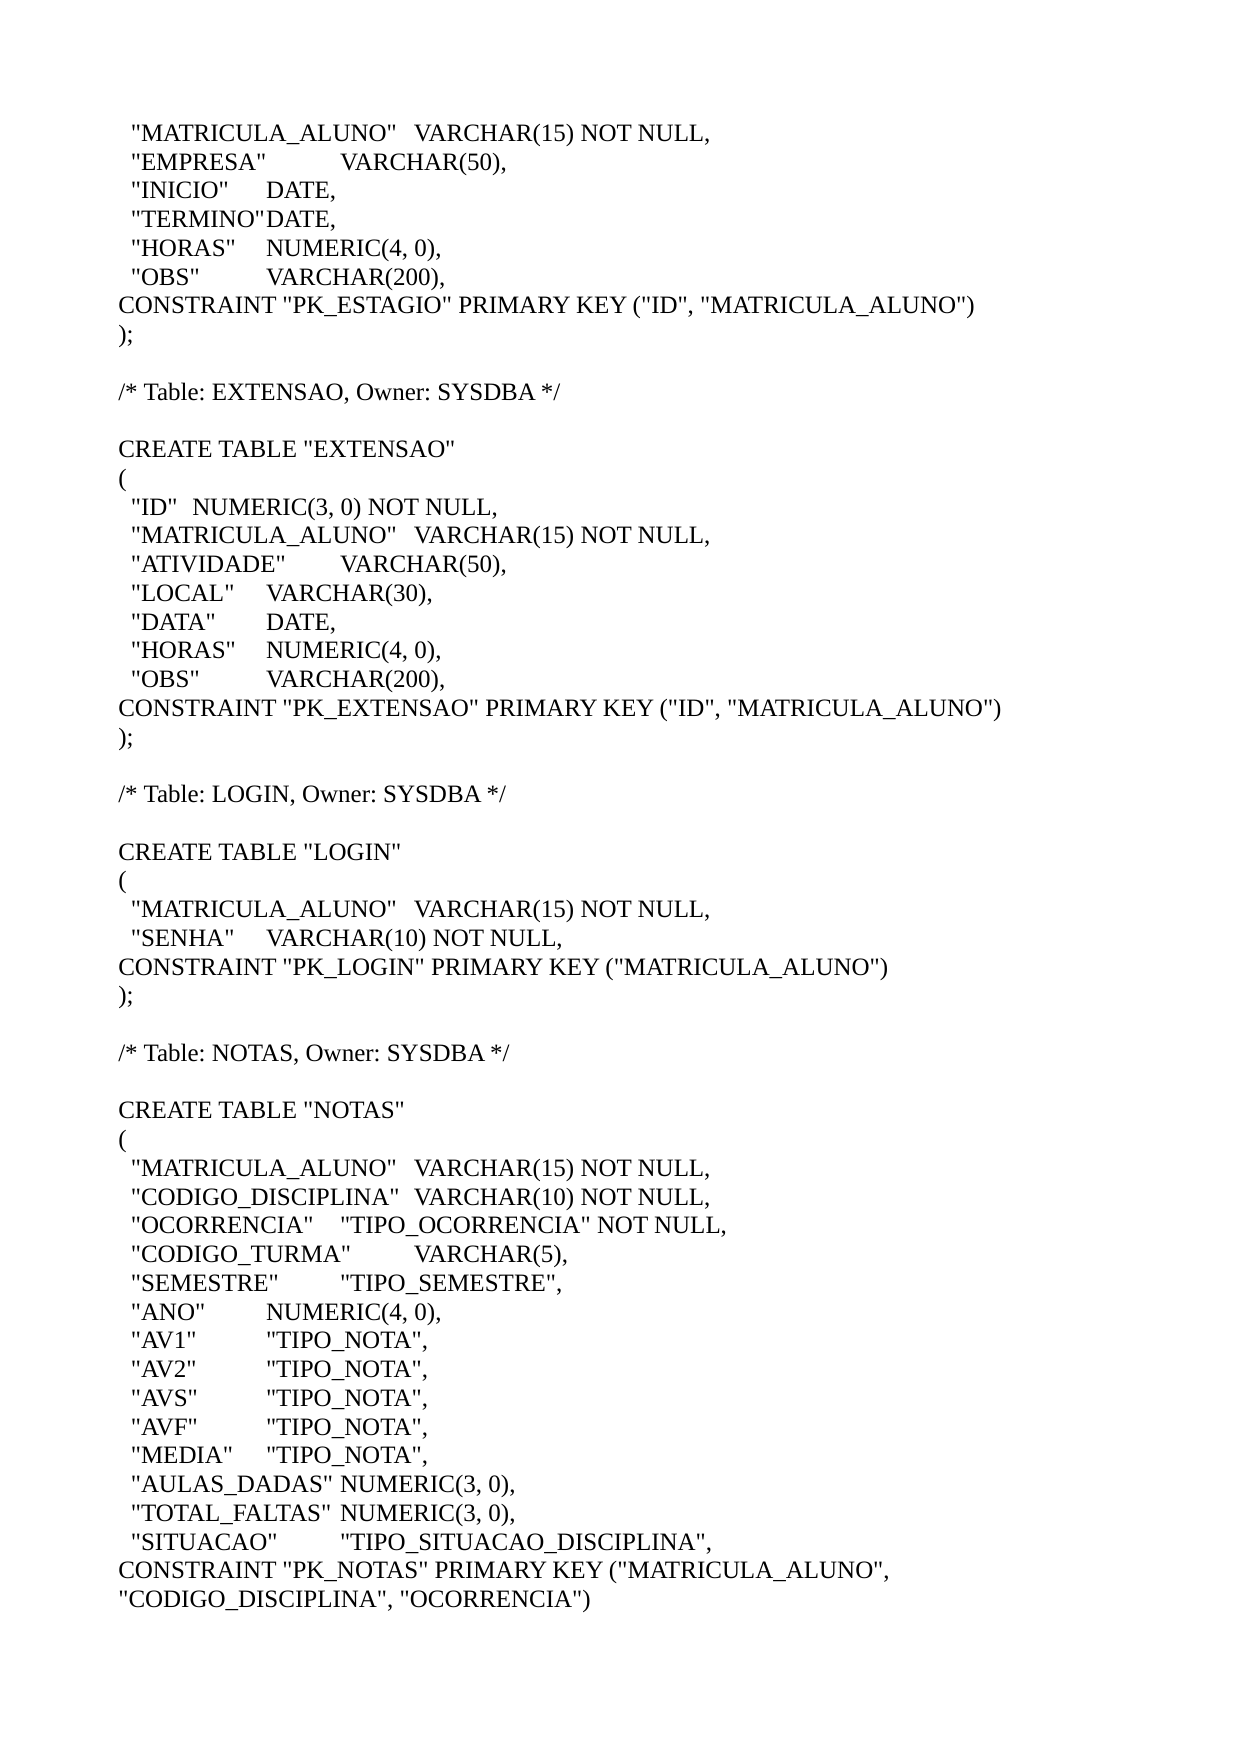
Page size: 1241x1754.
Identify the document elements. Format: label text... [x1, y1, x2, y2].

text "AVS" "TIPO_NOTA", [118, 1383, 1122, 1412]
text CREATE TABLE "NOTAS" [118, 1096, 1122, 1124]
text CREATE TABLE "LOGIN" [118, 837, 1122, 866]
text "TERMINO" DATE, [118, 204, 1122, 233]
text "OCORRENCIA" "TIPO_OCORRENCIA" NOT NULL, [118, 1211, 1122, 1239]
text ); [118, 722, 1122, 751]
text /* Table: NOTAS, Owner: SYSDBA */ [118, 1038, 1122, 1067]
text /* Table: EXTENSAO, Owner: SYSDBA */ [118, 377, 1122, 406]
text "SENHA" VARCHAR(10) NOT NULL, [118, 923, 1122, 952]
text "OBS" VARCHAR(200), [118, 664, 1122, 693]
text ); [118, 319, 1122, 348]
text "HORAS" NUMERIC(4, 0), [118, 636, 1122, 664]
text "AULAS_DADAS" NUMERIC(3, 0), [118, 1469, 1122, 1498]
text ( [118, 1124, 1122, 1153]
text CONSTRAINT "PK_ESTAGIO" PRIMARY KEY ("ID", "MATRICULA_ALUNO") [118, 291, 1122, 319]
text "HORAS" NUMERIC(4, 0), [118, 233, 1122, 262]
text "MATRICULA_ALUNO" VARCHAR(15) NOT NULL, [118, 1153, 1122, 1182]
text "AVF" "TIPO_NOTA", [118, 1412, 1122, 1441]
text "SEMESTRE" "TIPO_SEMESTRE", [118, 1268, 1122, 1297]
text "ID" NUMERIC(3, 0) NOT NULL, [118, 492, 1122, 521]
text "ANO" NUMERIC(4, 0), [118, 1297, 1122, 1326]
text "MEDIA" "TIPO_NOTA", [118, 1441, 1122, 1469]
text "MATRICULA_ALUNO" VARCHAR(15) NOT NULL, [118, 118, 1122, 147]
text "MATRICULA_ALUNO" VARCHAR(15) NOT NULL, [118, 521, 1122, 549]
text CONSTRAINT "PK_EXTENSAO" PRIMARY KEY ("ID", "MATRICULA_ALUNO") [118, 693, 1122, 722]
text "CODIGO_DISCIPLINA" VARCHAR(10) NOT NULL, [118, 1182, 1122, 1211]
text ( [118, 866, 1122, 894]
text CONSTRAINT "PK_LOGIN" PRIMARY KEY ("MATRICULA_ALUNO") [118, 952, 1122, 981]
text "OBS" VARCHAR(200), [118, 262, 1122, 291]
text "ATIVIDADE" VARCHAR(50), [118, 549, 1122, 578]
text "LOCAL" VARCHAR(30), [118, 578, 1122, 607]
text "SITUACAO" "TIPO_SITUACAO_DISCIPLINA", [118, 1527, 1122, 1556]
text ( [118, 463, 1122, 492]
text "CODIGO_TURMA" VARCHAR(5), [118, 1239, 1122, 1268]
text "MATRICULA_ALUNO" VARCHAR(15) NOT NULL, [118, 894, 1122, 923]
text /* Table: LOGIN, Owner: SYSDBA */ [118, 779, 1122, 808]
text CREATE TABLE "EXTENSAO" [118, 434, 1122, 463]
text "TOTAL_FALTAS" NUMERIC(3, 0), [118, 1498, 1122, 1527]
text "AV1" "TIPO_NOTA", [118, 1326, 1122, 1354]
text "INICIO" DATE, [118, 176, 1122, 204]
text "EMPRESA" VARCHAR(50), [118, 147, 1122, 176]
text CONSTRAINT "PK_NOTAS" PRIMARY KEY ("MATRICULA_ALUNO", "CODIGO_DISCIPLINA", "OCORRENCIA") [118, 1556, 1122, 1613]
text "AV2" "TIPO_NOTA", [118, 1354, 1122, 1383]
text "DATA" DATE, [118, 607, 1122, 636]
text ); [118, 981, 1122, 1009]
